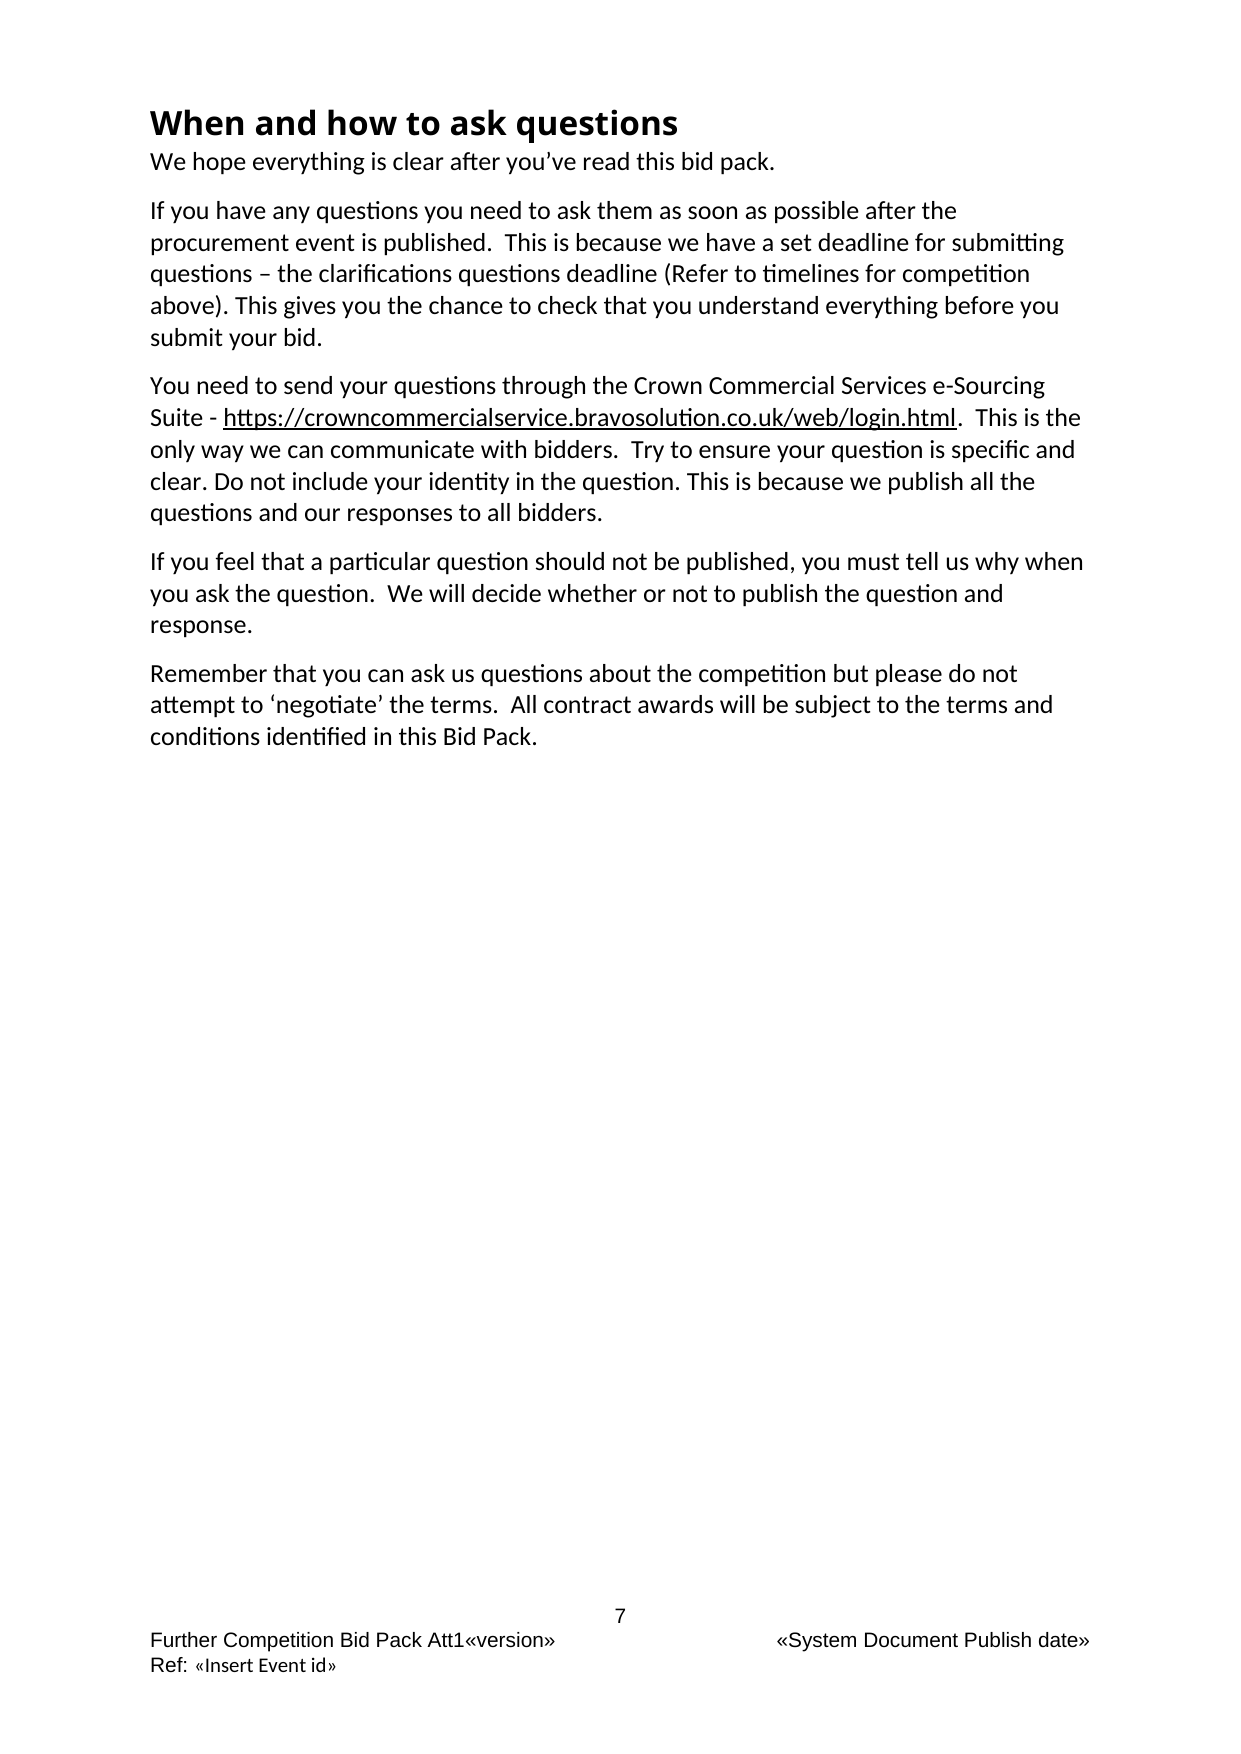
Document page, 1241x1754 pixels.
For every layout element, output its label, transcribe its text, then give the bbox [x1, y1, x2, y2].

text You need to send your questions through the Crown Commercial Services e-Sourcing Suite - https://crowncommercialservice.bravosolution.co.uk/web/login.html. This is the only way we can communicate with bidders. Try to ensure your question is specific and clear. Do not include your identity in the question. This is because we publish all the questions and our responses to all bidders. [150, 369, 1090, 528]
subtitle When and how to ask questions [150, 100, 1090, 145]
text Remember that you can ask us questions about the competition but please do not attempt to ‘negotiate’ the terms. All contract awards will be subject to the terms and conditions identified in this Bid Pack. [150, 657, 1090, 752]
text We hope everything is clear after you’ve read this bid pack. [150, 145, 1090, 177]
text If you feel that a particular question should not be published, you must tell us why when you ask the question. We will decide whether or not to publish the question and response. [150, 545, 1090, 640]
text If you have any questions you need to ask them as soon as possible after the procurement event is published. This is because we have a set deadline for submitting questions – the clarifications questions deadline (Refer to timelines for competition above). This gives you the chance to check that you understand everything before you submit your bid. [150, 194, 1090, 353]
